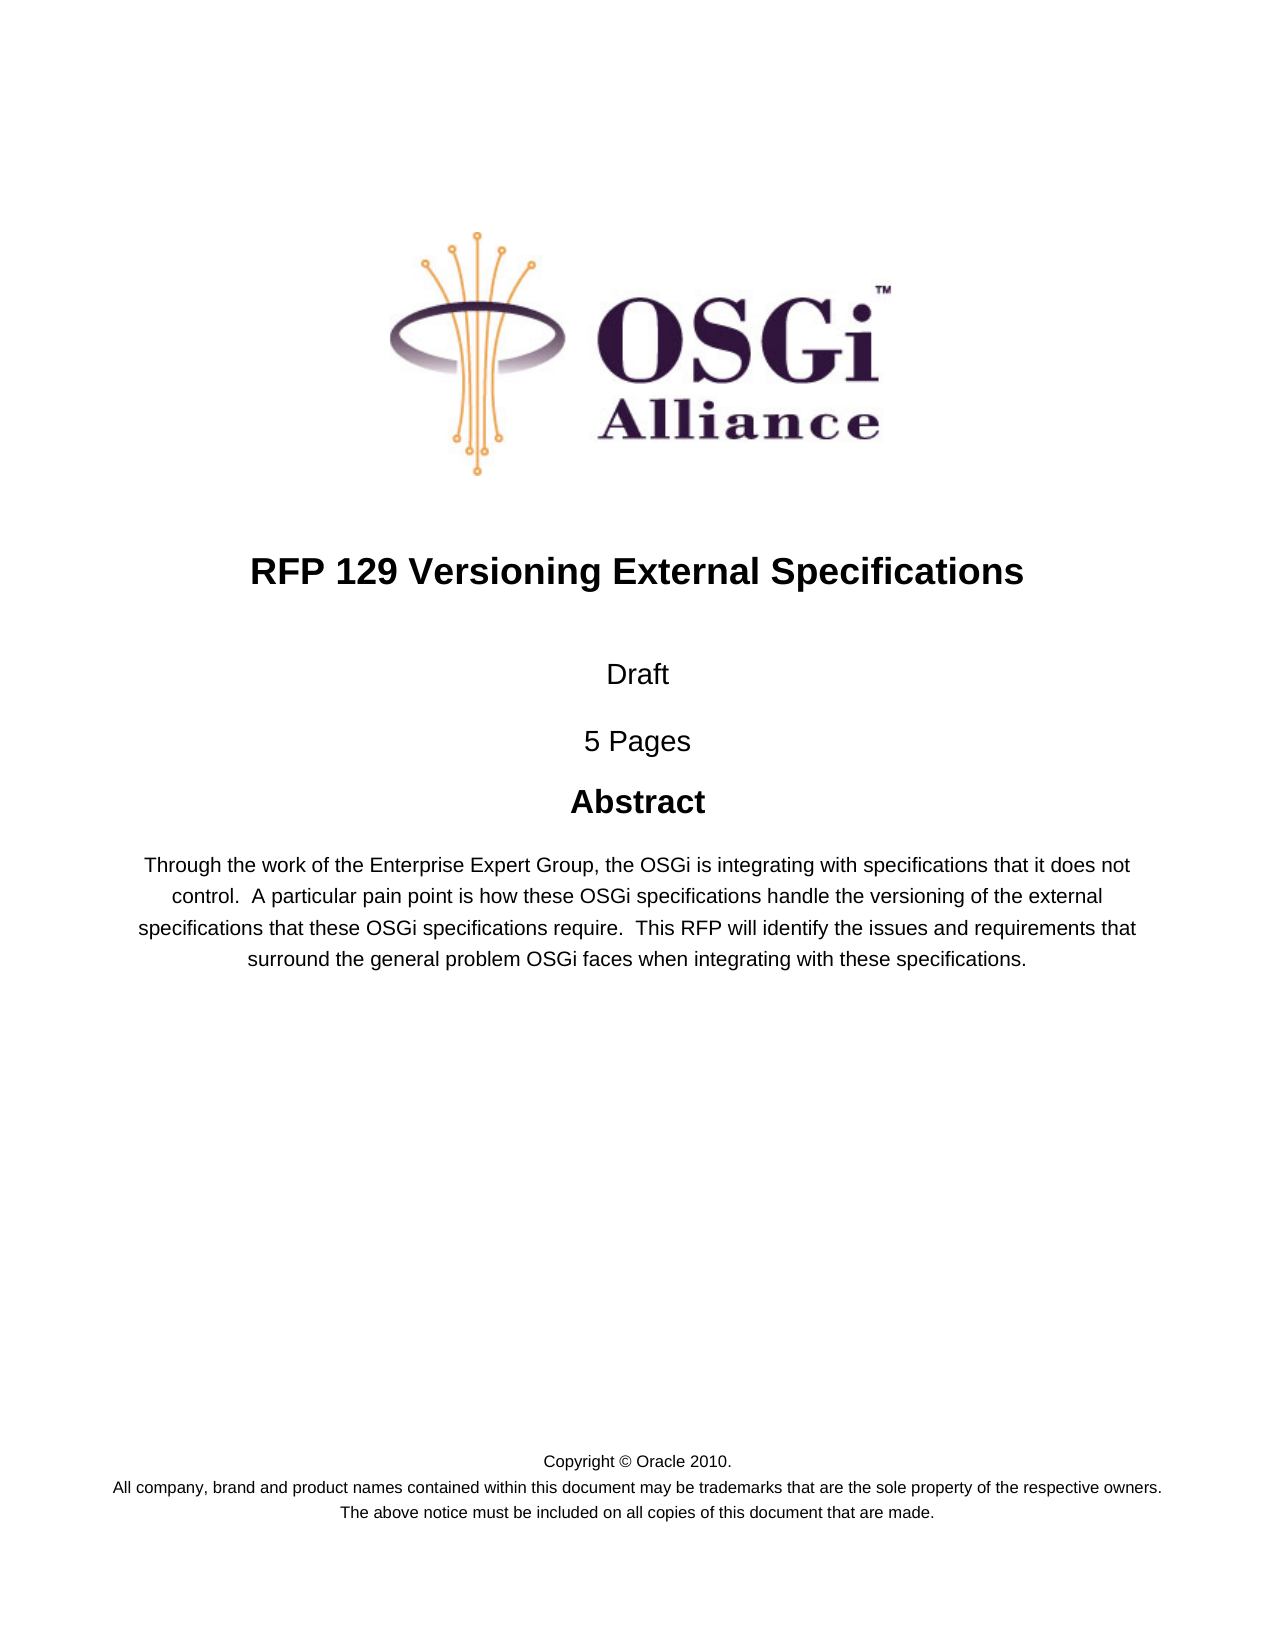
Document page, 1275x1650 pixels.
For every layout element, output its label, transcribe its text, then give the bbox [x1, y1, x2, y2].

title Draft 5 Pages [112, 657, 1162, 757]
text Abstract [112, 782, 1162, 821]
text Through the work of the Enterprise Expert Group, the OSGi is integrating with specifications that it does not control. A particular pain point is how these OSGi specifications handle the versioning of the external specifications that these OSGi specifications require. This RFP will identify the issues and requirements that surround the general problem OSGi faces when integrating with these specifications. [112, 846, 1162, 971]
title RFP 129 Versioning External Specifications [112, 549, 1162, 592]
picture [389, 232, 892, 476]
